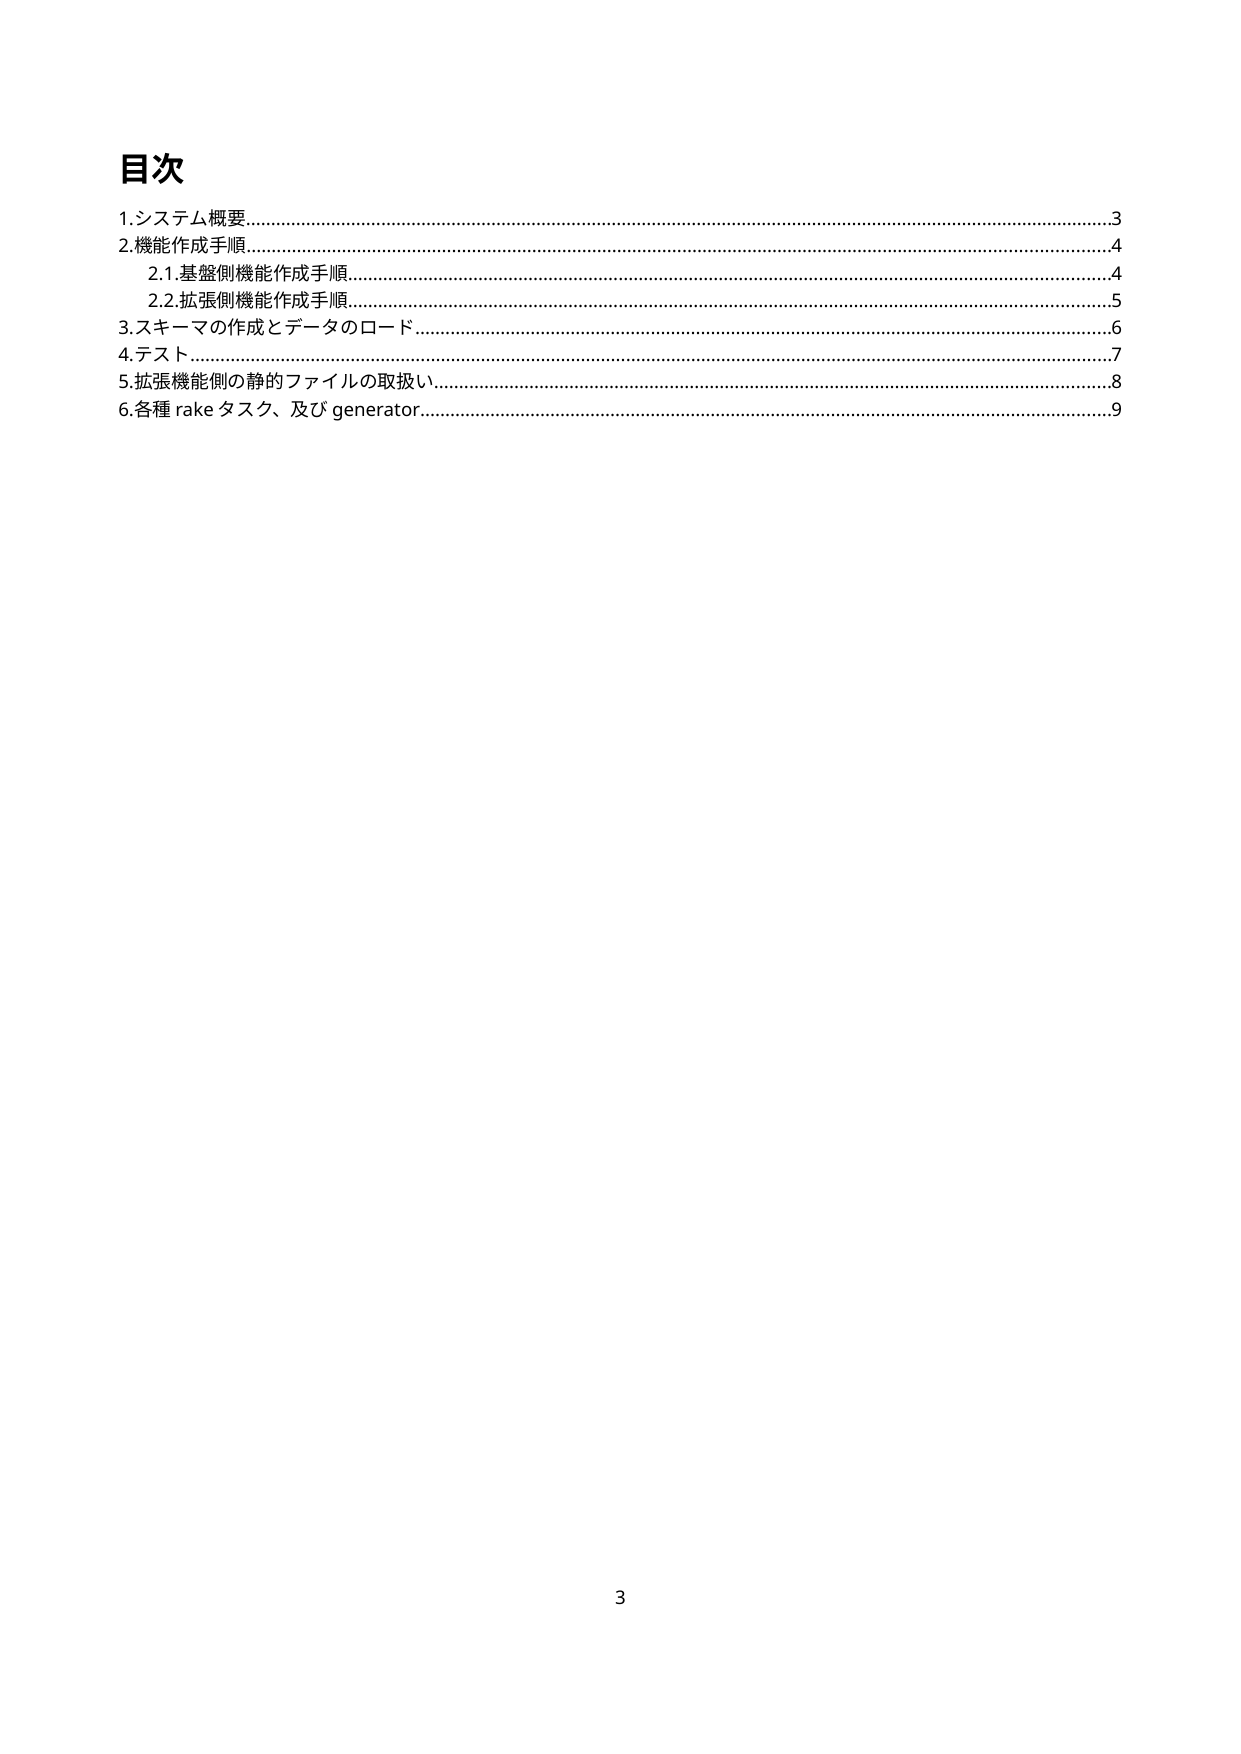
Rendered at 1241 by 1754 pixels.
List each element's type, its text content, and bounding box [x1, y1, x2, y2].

text 2.機能作成手順 4 [118, 231, 1122, 258]
text 2.2.拡張側機能作成手順 5 [148, 285, 1122, 313]
text 1.システム概要 3 [118, 204, 1122, 231]
text 5.拡張機能側の静的ファイルの取扱い 8 [118, 367, 1122, 394]
text 6.各種rakeタスク、及びgenerator 9 [118, 394, 1122, 421]
text 4.テスト 7 [118, 340, 1122, 367]
text 3.スキーマの作成とデータのロード 6 [118, 313, 1122, 340]
subtitle 目次 [118, 143, 1122, 191]
text 2.1.基盤側機能作成手順 4 [148, 258, 1122, 285]
